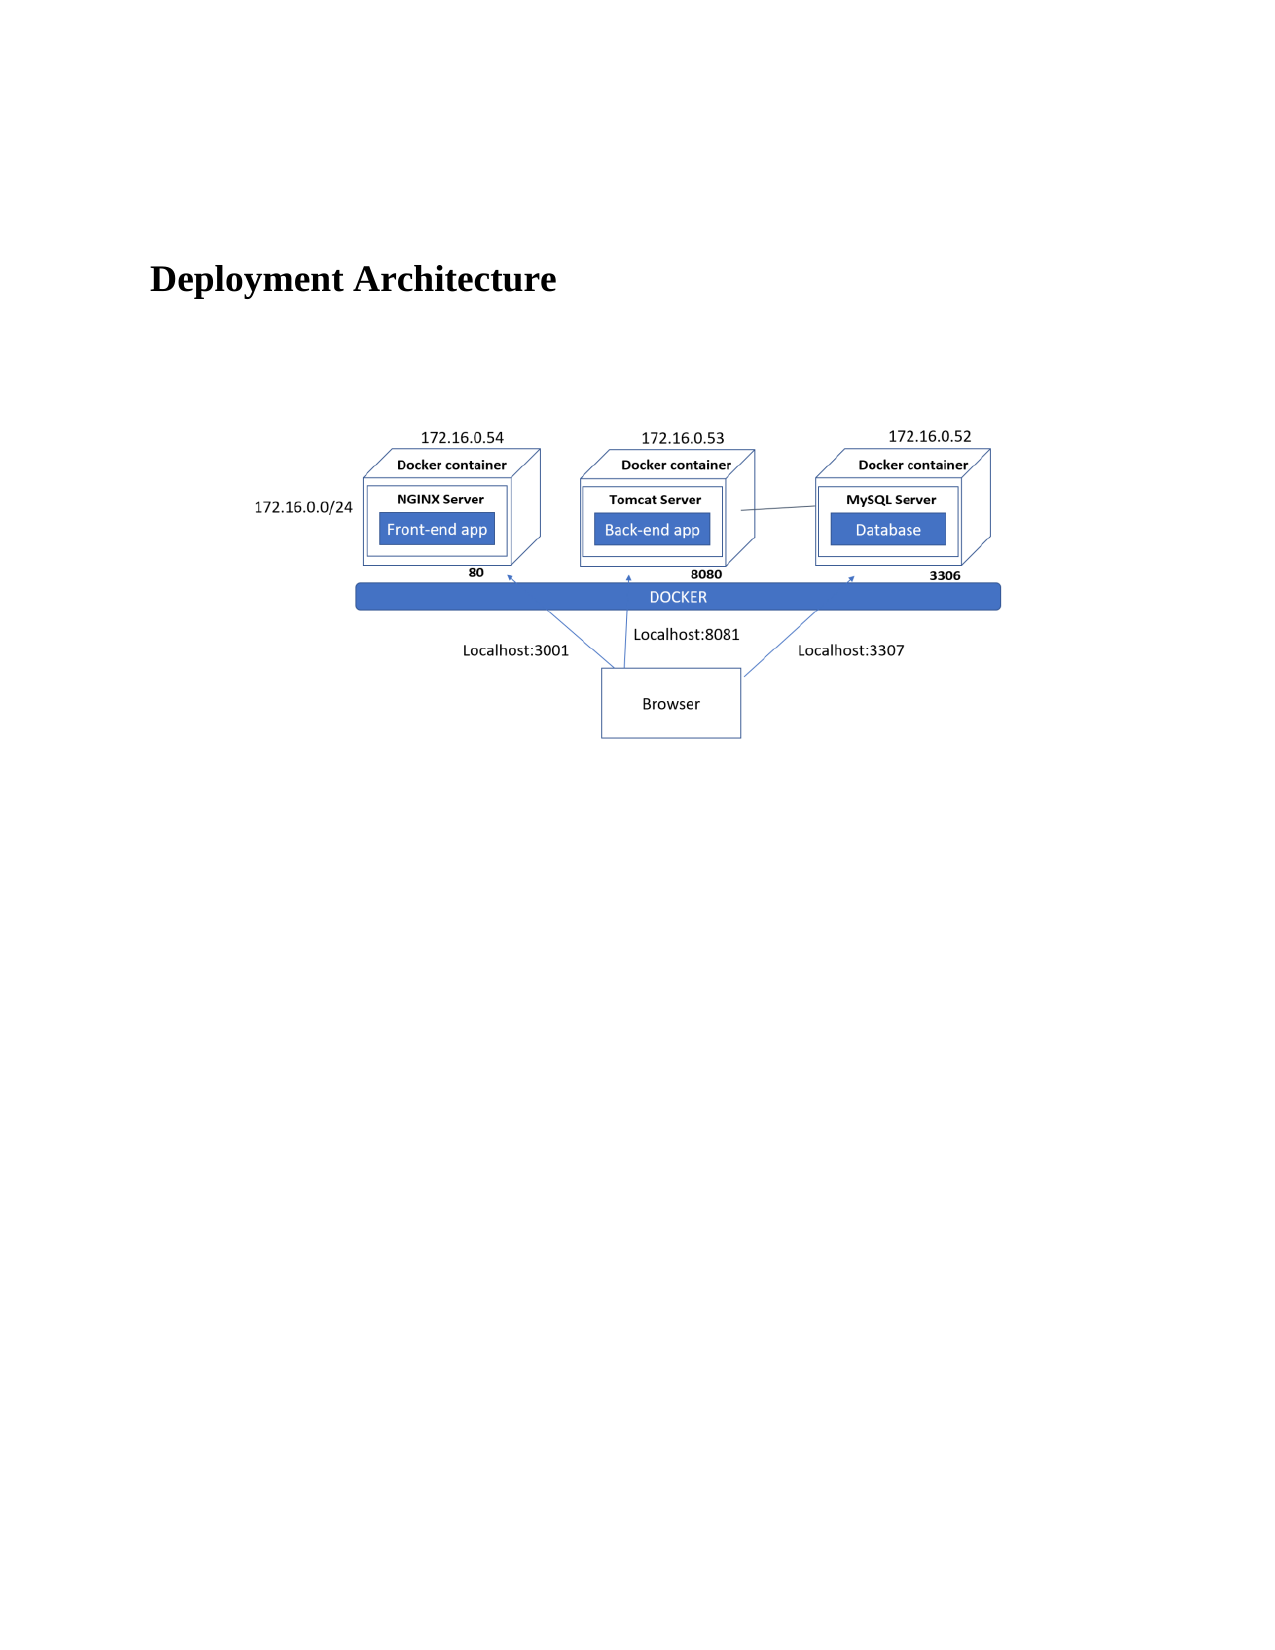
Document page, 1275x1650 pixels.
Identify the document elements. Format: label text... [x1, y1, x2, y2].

picture [150, 319, 1125, 904]
text Deployment Architecture [150, 256, 1125, 299]
